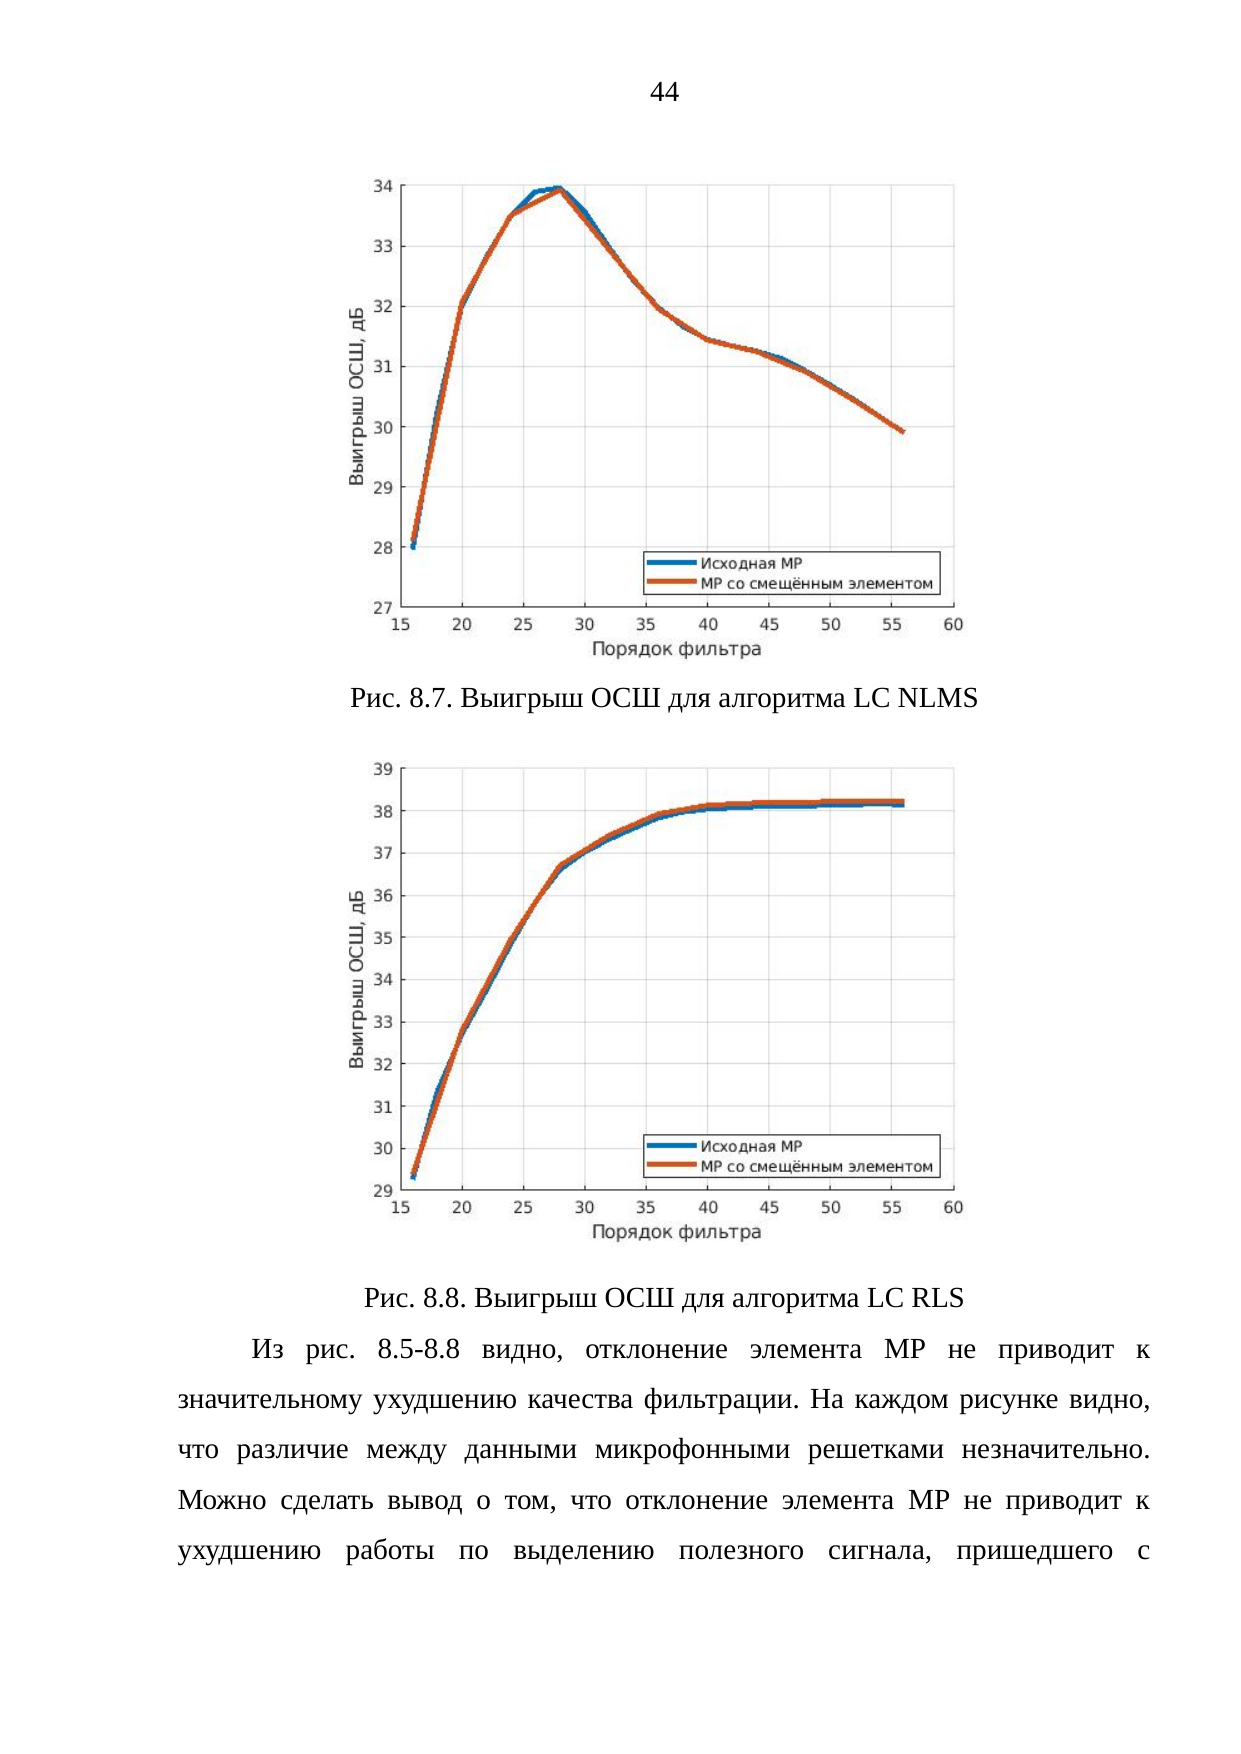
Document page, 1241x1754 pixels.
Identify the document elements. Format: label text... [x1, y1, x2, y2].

picture [308, 731, 1021, 1247]
picture [308, 147, 1021, 664]
text Из рис. 8.5-8.8 видно, отклонение элемента МР не приводит к значительному ухудшению качества фильтрации. На каждом рисунке видно, что различие между данными микрофонными решетками незначительно. Можно сделать вывод о том, что отклонение элемента МР не приводит к ухудшению работы по выделению полезного сигнала, пришедшего с направленияи При этом если ограничения на расстояния между микрофонными решетками не будут выполняться, то фильтрация будет произведена с ошибками. [177, 1331, 1152, 1566]
text Рис. 8.8. Выигрыш ОСШ для алгоритма LC RLS [177, 731, 1152, 1314]
text Рис. 8.7. Выигрыш ОСШ для алгоритма LC NLMS [177, 148, 1152, 714]
